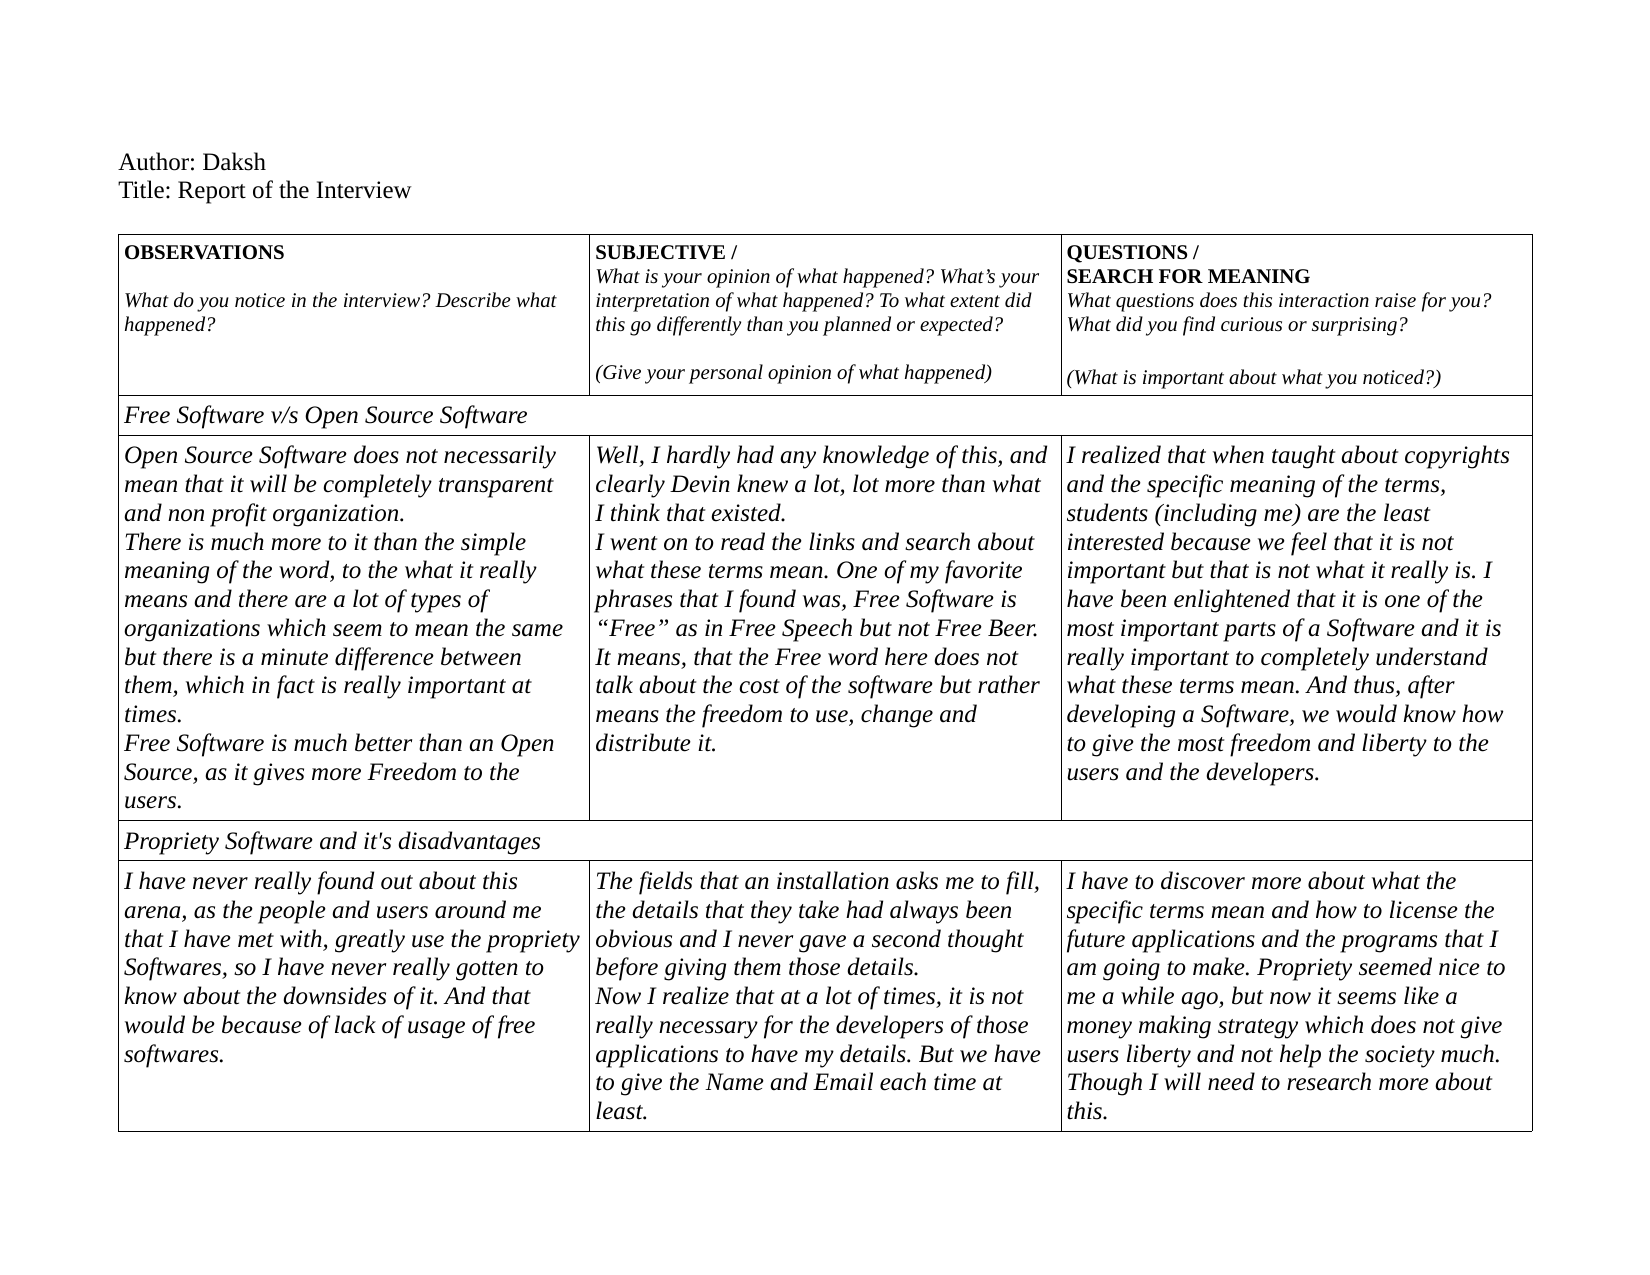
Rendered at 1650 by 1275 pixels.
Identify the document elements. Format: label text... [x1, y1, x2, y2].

table_cell I have to discover more about what the specific terms mean and how to license the future applications and the programs that I am going to make. Propriety seemed nice to me a while ago, but now it seems like a money making strategy which does not give users liberty and not help the society much. Though I will need to research more about this. [1062, 861, 1532, 1131]
table_header OBSERVATIONS What do you notice in the interview? Describe what happened? [119, 235, 589, 394]
table_cell Propriety Software and it's disadvantages [119, 821, 1532, 860]
table_cell Well, I hardly had any knowledge of this, and clearly Devin knew a lot, lot more than what I think that existed. I went on to read the links and search about what these terms mean. One of my favorite phrases that I found was, Free Software is “Free” as in Free Speech but not Free Beer. It means, that the Free word here does not talk about the cost of the software but rather means the freedom to use, change and distribute it. [590, 436, 1061, 820]
table_header QUESTIONS / SEARCH FOR MEANING What questions does this interaction raise for you? What did you find curious or surprising? (What is important about what you noticed?) [1062, 235, 1532, 394]
table_cell I realized that when taught about copyrights and the specific meaning of the terms, students (including me) are the least interested because we feel that it is not important but that is not what it really is. I have been enlightened that it is one of the most important parts of a Software and it is really important to completely understand what these terms mean. And thus, after developing a Software, we would know how to give the most freedom and liberty to the users and the developers. [1062, 436, 1532, 820]
table_cell The fields that an installation asks me to fill, the details that they take had always been obvious and I never gave a second thought before giving them those details. Now I realize that at a lot of times, it is not really necessary for the developers of those applications to have my details. But we have to give the Name and Email each time at least. [590, 861, 1061, 1131]
table_cell I have never really found out about this arena, as the people and users around me that I have met with, greatly use the propriety Softwares, so I have never really gotten to know about the downsides of it. And that would be because of lack of usage of free softwares. [119, 861, 589, 1131]
table_cell Free Software v/s Open Source Software [119, 396, 1532, 435]
table_header SUBJECTIVE / What is your opinion of what happened? What’s your interpretation of what happened? To what extent did this go differently than you planned or expected? (Give your personal opinion of what happened) [590, 235, 1061, 394]
table_cell Open Source Software does not necessarily mean that it will be completely transparent and non profit organization. There is much more to it than the simple meaning of the word, to the what it really means and there are a lot of types of organizations which seem to mean the same but there is a minute difference between them, which in fact is really important at times. Free Software is much better than an Open Source, as it gives more Freedom to the users. [119, 436, 589, 820]
